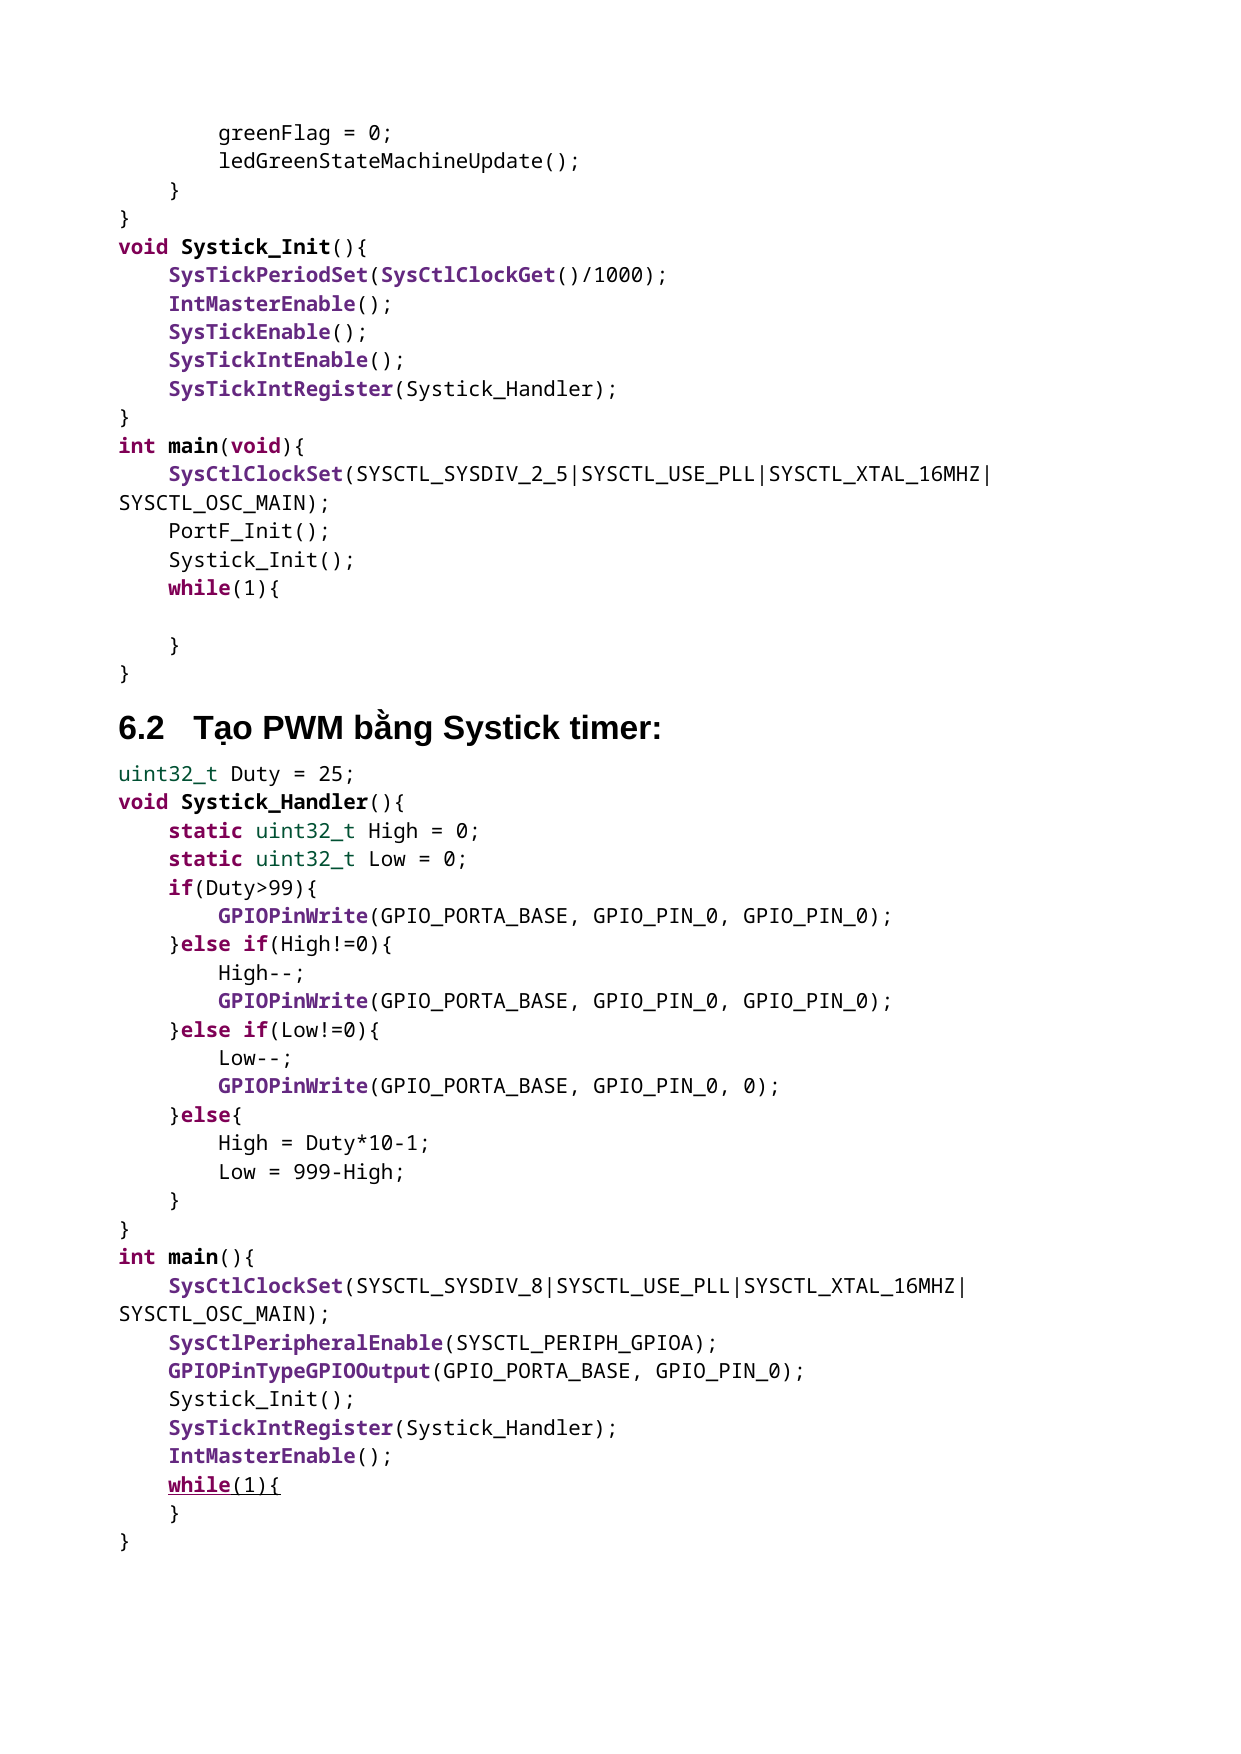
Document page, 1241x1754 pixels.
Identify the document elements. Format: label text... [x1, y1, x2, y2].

text High = Duty*10-1; [118, 1128, 1122, 1157]
text GPIOPinWrite(GPIO_PORTA_BASE, GPIO_PIN_0, 0); [118, 1072, 1122, 1100]
text void Systick_Init(){ [118, 232, 1122, 260]
text } [118, 658, 1122, 687]
text High--; [118, 958, 1122, 986]
text SysCtlClockSet(SYSCTL_SYSDIV_8|SYSCTL_USE_PLL|SYSCTL_XTAL_16MHZ|SYSCTL_OSC_MAIN); [118, 1271, 1122, 1328]
text SysCtlPeripheralEnable(SYSCTL_PERIPH_GPIOA); [118, 1328, 1122, 1356]
text if(Duty>99){ [118, 873, 1122, 901]
text static uint32_t Low = 0; [118, 844, 1122, 873]
subtitle Tạo PWM bằng Systick timer: [118, 708, 1122, 746]
text ledGreenStateMachineUpdate(); [118, 147, 1122, 175]
text } [118, 402, 1122, 431]
text int main(void){ [118, 431, 1122, 459]
text SysTickPeriodSet(SysCtlClockGet()/1000); [118, 260, 1122, 289]
text greenFlag = 0; [118, 118, 1122, 147]
text }else{ [118, 1100, 1122, 1128]
text IntMasterEnable(); [118, 1441, 1122, 1470]
text SysTickIntRegister(Systick_Handler); [118, 1413, 1122, 1441]
text SysTickIntEnable(); [118, 346, 1122, 374]
text Systick_Init(); [118, 545, 1122, 573]
text while(1){ [118, 573, 1122, 602]
text } [118, 1498, 1122, 1527]
text int main(){ [118, 1242, 1122, 1271]
text SysCtlClockSet(SYSCTL_SYSDIV_2_5|SYSCTL_USE_PLL|SYSCTL_XTAL_16MHZ|SYSCTL_OSC_MAIN); [118, 459, 1122, 516]
text IntMasterEnable(); [118, 289, 1122, 317]
text } [118, 1214, 1122, 1242]
text } [118, 630, 1122, 658]
text static uint32_t High = 0; [118, 816, 1122, 844]
text PortF_Init(); [118, 516, 1122, 545]
text } [118, 1527, 1122, 1555]
text Low = 999-High; [118, 1157, 1122, 1185]
text }else if(Low!=0){ [118, 1015, 1122, 1043]
text } [118, 203, 1122, 232]
text }else if(High!=0){ [118, 929, 1122, 958]
text void Systick_Handler(){ [118, 787, 1122, 816]
text SysTickEnable(); [118, 317, 1122, 346]
text } [118, 175, 1122, 203]
text } [118, 1185, 1122, 1214]
text Low--; [118, 1043, 1122, 1072]
text GPIOPinWrite(GPIO_PORTA_BASE, GPIO_PIN_0, GPIO_PIN_0); [118, 901, 1122, 929]
text GPIOPinWrite(GPIO_PORTA_BASE, GPIO_PIN_0, GPIO_PIN_0); [118, 986, 1122, 1015]
text SysTickIntRegister(Systick_Handler); [118, 374, 1122, 402]
text uint32_t Duty = 25; [118, 759, 1122, 787]
text GPIOPinTypeGPIOOutput(GPIO_PORTA_BASE, GPIO_PIN_0); [118, 1356, 1122, 1384]
text Systick_Init(); [118, 1384, 1122, 1413]
text while(1){ [118, 1470, 1122, 1498]
